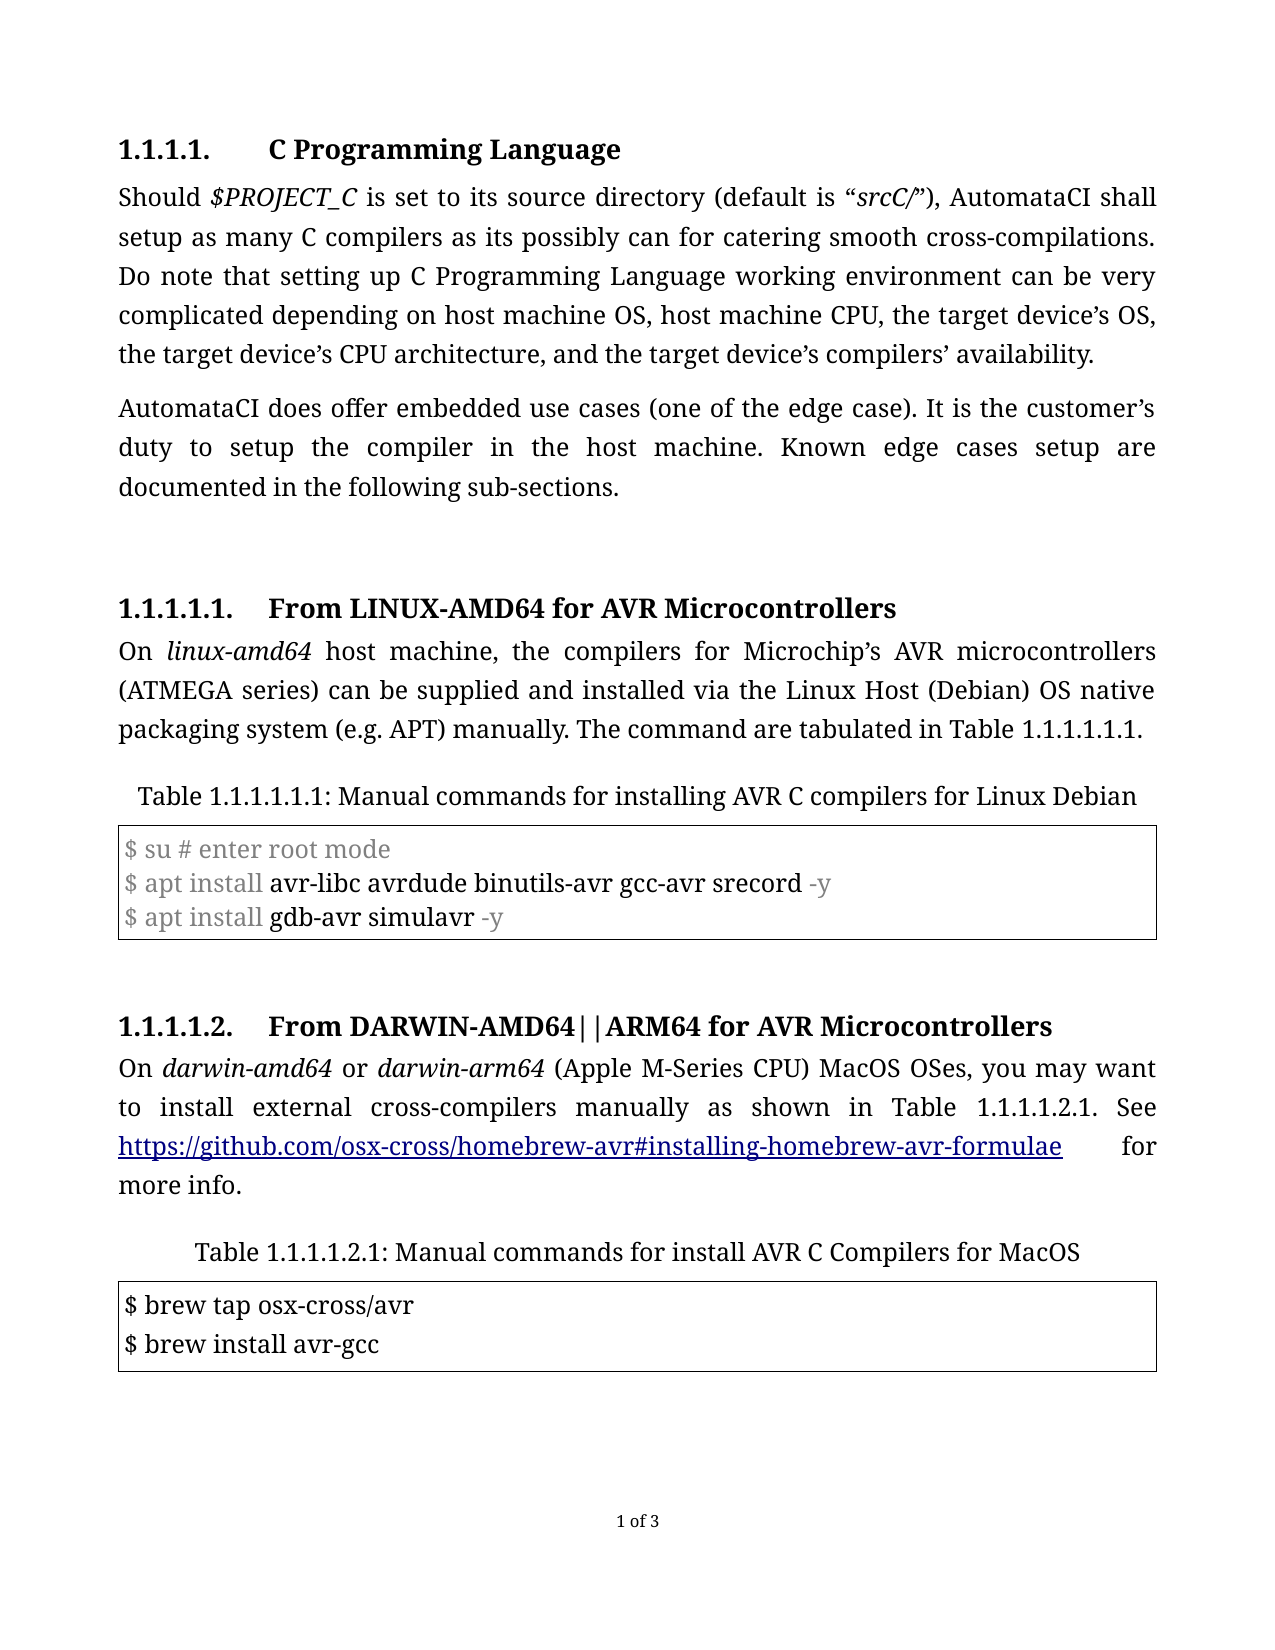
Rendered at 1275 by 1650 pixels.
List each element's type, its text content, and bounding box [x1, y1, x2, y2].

table_header $ su # enter root mode $ apt install avr-libc avrdude binutils-avr gcc-avr srecord -y $ apt install gdb-avr simulavr -y [119, 826, 1156, 939]
text On linux-amd64 host machine, the compilers for Microchip’s AVR microcontrollers (ATMEGA series) can be supplied and installed via the Linux Host (Debian) OS native packaging system (e.g. APT) manually. The command are tabulated in Table 1.1.1.1.1.1. [118, 633, 1157, 746]
subtitle From LINUX-AMD64 for AVR Microcontrollers [118, 590, 1157, 627]
text Should $PROJECT_C is set to its source directory (default is “srcC/”), AutomataCI shall setup as many C compilers as its possibly can for catering smooth cross-compilations. Do note that setting up C Programming Language working environment can be very complicated depending on host machine OS, host machine CPU, the target device’s OS, the target device’s CPU architecture, and the target device’s compilers’ availability. [118, 180, 1157, 371]
text On darwin-amd64 or darwin-arm64 (Apple M-Series CPU) MacOS OSes, you may want to install external cross-compilers manually as shown in Table 1.1.1.1.2.1. See https://github.com/osx-cross/homebrew-avr#installing-homebrew-avr-formulae for more info. [118, 1050, 1157, 1202]
subtitle From DARWIN-AMD64||ARM64 for AVR Microcontrollers [118, 1007, 1157, 1044]
subtitle C Programming Language [118, 131, 1157, 167]
text Table 1.1.1.1.1.1: Manual commands for installing AVR C compilers for Linux Debian [118, 778, 1157, 812]
table_header $ brew tap osx-cross/avr $ brew install avr-gcc [119, 1282, 1156, 1371]
text Table 1.1.1.1.2.1: Manual commands for install AVR C Compilers for MacOS [118, 1234, 1157, 1268]
text AutomataCI does offer embedded use cases (one of the edge case). It is the customer’s duty to setup the compiler in the host machine. Known edge cases setup are documented in the following sub-sections. [118, 391, 1157, 503]
